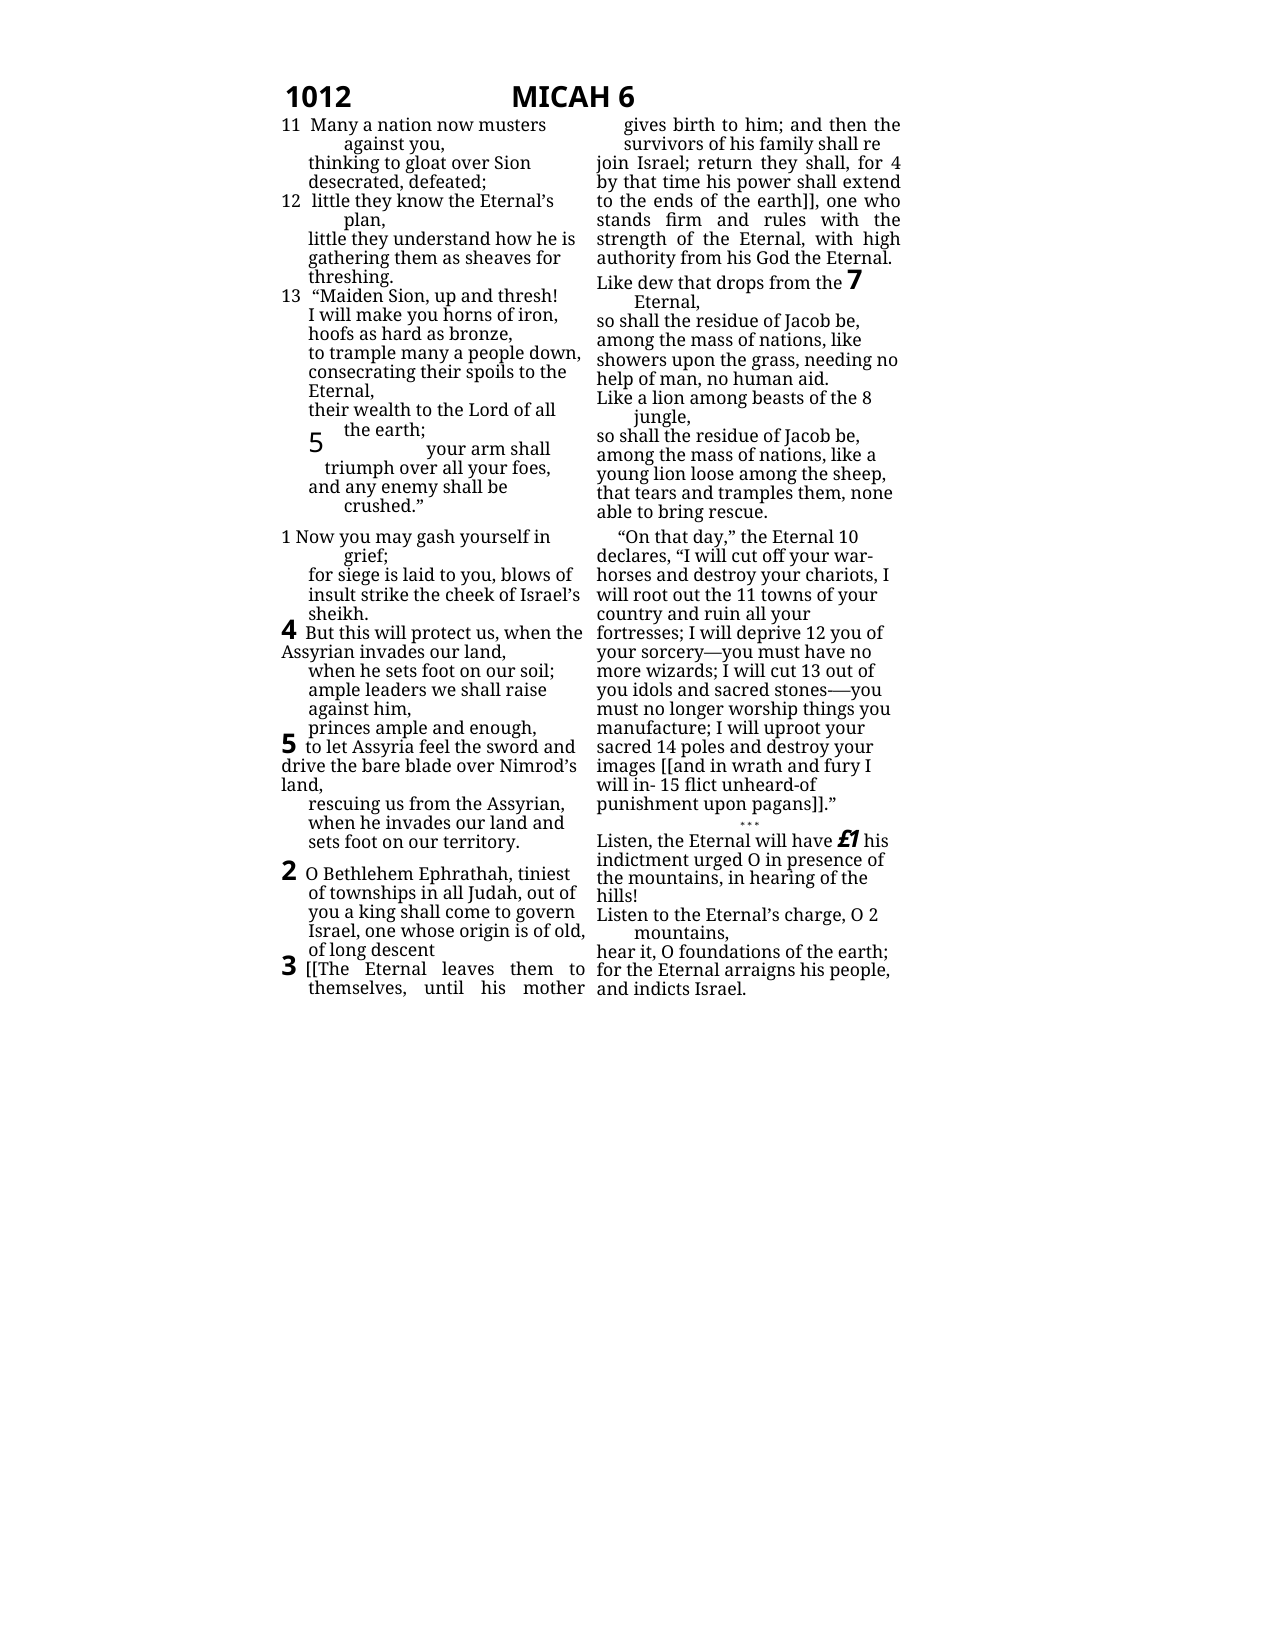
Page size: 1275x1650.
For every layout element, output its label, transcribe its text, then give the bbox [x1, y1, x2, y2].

text little they understand how he is gathering them as sheaves for threshing. [308, 230, 586, 287]
list But this will protect us, when the Assyrian invades our land, [281, 624, 586, 662]
text princes ample and enough, [308, 719, 586, 738]
list gives birth to him; and then the survivors of his family shall re­ [596, 116, 901, 154]
text 5 your arm shall triumph over all your foes, [308, 440, 586, 478]
text 1 Now you may gash yourself in grief; [281, 528, 586, 567]
text so shall the residue of Jacob be, among the mass of nations, like showers upon the grass, needing no help of man, no human aid. [596, 313, 901, 389]
text “On that day,” the Eternal 10 declares, “I will cut off your war-horses and destroy your chariots, I will root out the 11 towns of your country and ruin all your fortresses; I will deprive 12 you of your sorcery—you must have no more wizards; I will cut 13 out of you idols and sacred stones-—you must no longer worship things you manufac­ture; I will uproot your sacred 14 poles and destroy your images [[and in wrath and fury I will in- 15 flict unheard-of punishment upon pagans]].” [596, 528, 901, 814]
list O Bethlehem Ephrathah, tiniest of townships in all Judah, out of you a king shall come to govern Israel, one whose origin is of old, of long descent [281, 865, 586, 960]
text and indicts Israel. [596, 980, 901, 999]
text their wealth to the Lord of all the earth; [308, 402, 586, 440]
text hear it, O foundations of the earth; [596, 943, 901, 962]
text * * * [598, 814, 901, 833]
text that tears and tramples them, none able to bring rescue. [596, 484, 901, 522]
list little they know the Eternal’s [281, 192, 586, 211]
text for the Eternal arraigns his people, [596, 962, 901, 980]
list Many a nation now musters [281, 116, 586, 135]
text thinking to gloat over Sion desecrated, defeated; [308, 154, 586, 192]
list [[The Eternal leaves them to themselves, until his mother [281, 960, 586, 998]
text Like a lion among beasts of the 8 jungle, [596, 389, 901, 427]
text and any enemy shall be crushed.” [308, 478, 586, 516]
text join Israel; return they shall, for 4 by that time his power shall ex­tend to the ends of the earth]], one who stands firm and rules with the strength of the Eternal, with high authority from his God the Eternal. [596, 154, 901, 268]
text Listen to the Eternal’s charge, O 2 mountains, [596, 907, 901, 943]
text to trample many a people down, consecrating their spoils to the Eternal, [308, 344, 586, 402]
text rescuing us from the Assyrian, when he invades our land and sets foot on our territory. [308, 795, 586, 853]
text Listen, the Eternal will have £1 his indictment urged O in presence of the mountains, in hearing of the hills! [596, 833, 901, 907]
text for siege is laid to you, blows of insult strike the cheek of Israel’s sheikh. [308, 567, 586, 624]
text plan, [343, 211, 586, 230]
text Like dew that drops from the 7 Eternal, [596, 274, 901, 313]
list “Maiden Sion, up and thresh! [281, 287, 586, 306]
text against you, [343, 135, 586, 154]
text so shall the residue of Jacob be, among the mass of nations, like a young lion loose among the sheep, [596, 427, 901, 484]
text when he sets foot on our soil; ample leaders we shall raise against him, [308, 662, 586, 719]
list to let Assyria feel the sword and drive the bare blade over Nimrod’s land, [281, 738, 586, 795]
text I will make you horns of iron, hoofs as hard as bronze, [308, 306, 586, 344]
